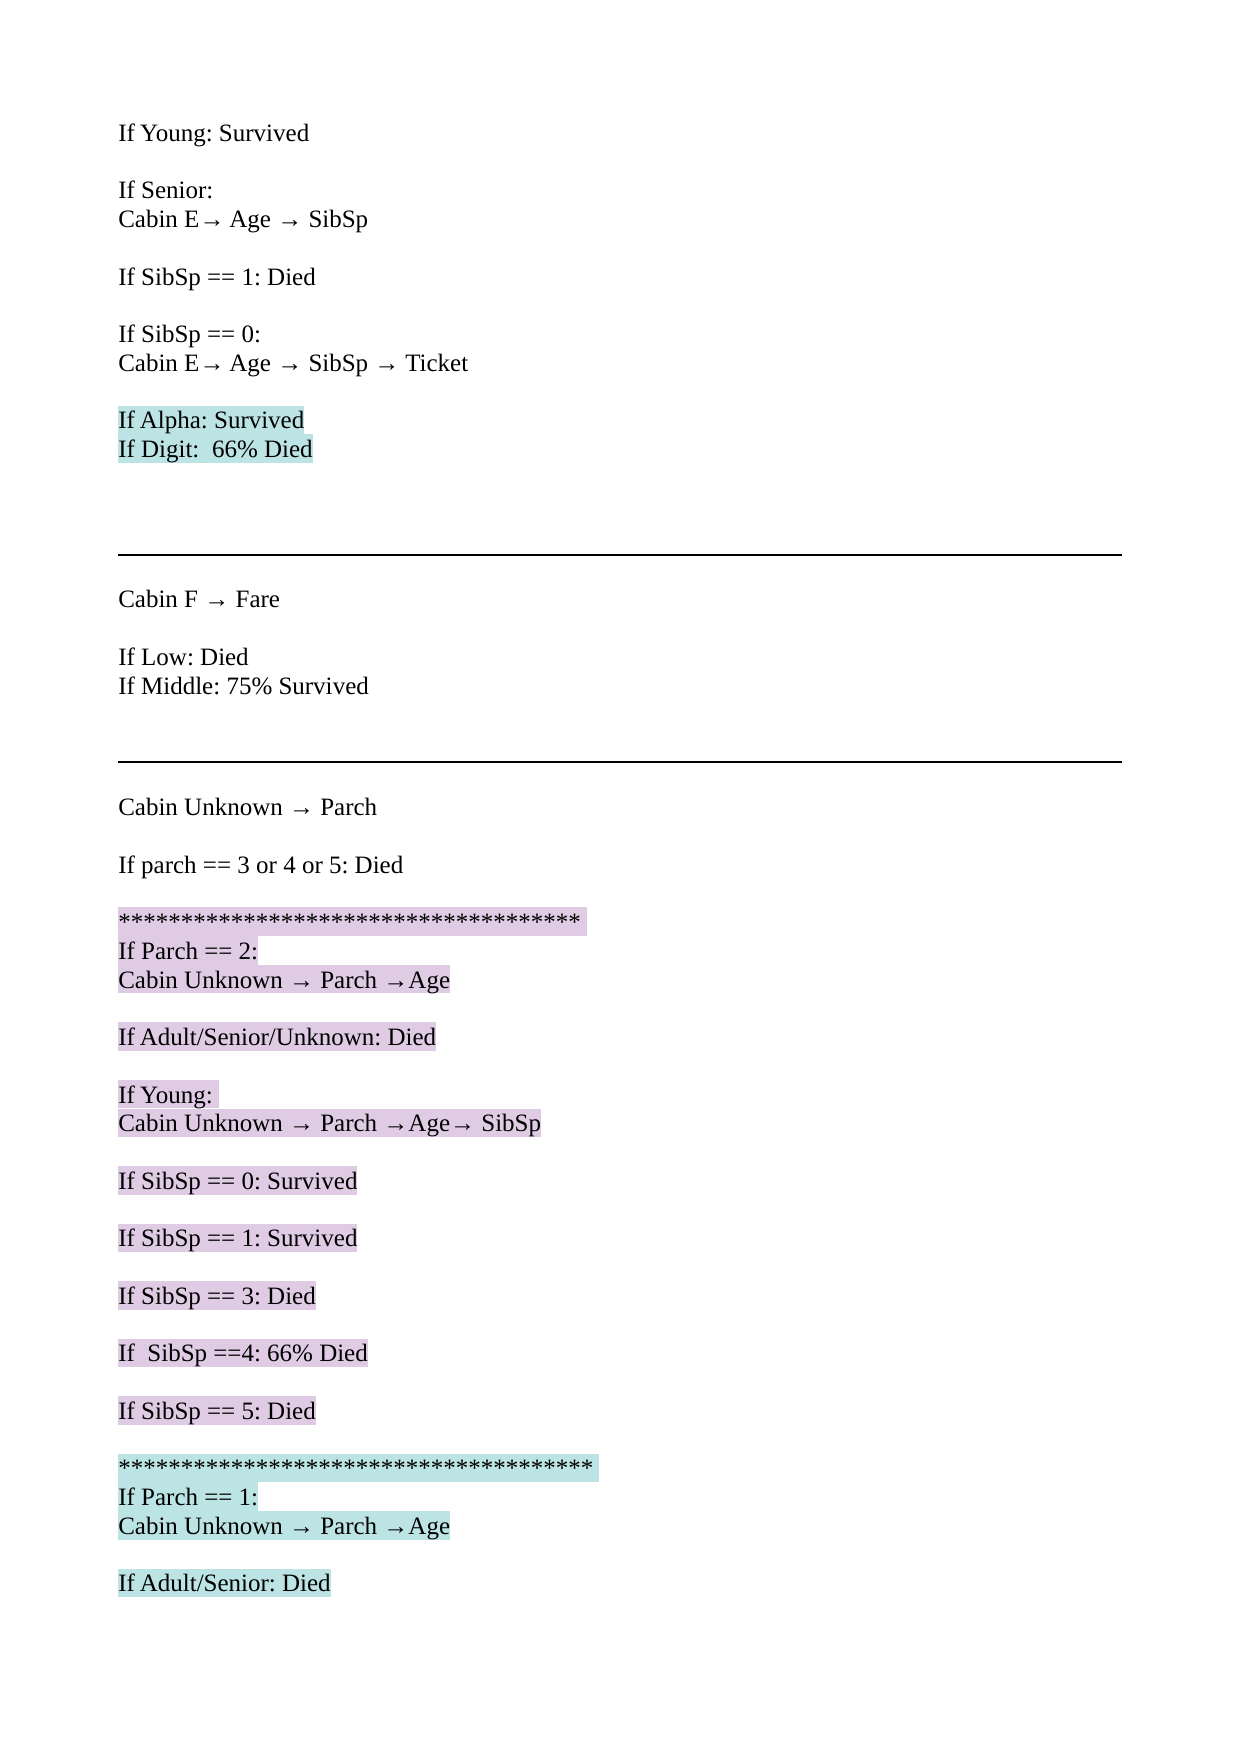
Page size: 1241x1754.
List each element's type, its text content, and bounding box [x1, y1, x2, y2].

text If Low: Died [118, 642, 1122, 671]
text If SibSp == 0: [118, 319, 1122, 348]
text If SibSp == 5: Died [118, 1396, 1122, 1425]
text If parch == 3 or 4 or 5: Died [118, 850, 1122, 878]
text If Parch == 2: [118, 936, 1122, 965]
text If Adult/Senior/Unknown: Died [118, 1022, 1122, 1051]
text If SibSp == 3: Died [118, 1281, 1122, 1310]
text If SibSp == 0: Survived [118, 1166, 1122, 1195]
text Cabin F → Fare [118, 584, 1122, 613]
text If Adult/Senior: Died [118, 1568, 1122, 1597]
text If Alpha: Survived [118, 406, 1122, 434]
text If Young: Survived [118, 118, 1122, 147]
text If Young: [118, 1080, 1122, 1108]
text If SibSp == 1: Survived [118, 1223, 1122, 1252]
text ************************************** [118, 1453, 1122, 1482]
text Cabin Unknown → Parch →Age [118, 1511, 1122, 1540]
text Cabin E→ Age → SibSp → Ticket [118, 348, 1122, 377]
text If Senior: [118, 176, 1122, 204]
text If SibSp ==4: 66% Died [118, 1338, 1122, 1367]
text Cabin Unknown → Parch [118, 792, 1122, 821]
text ************************************* [118, 907, 1122, 936]
text If Middle: 75% Survived [118, 671, 1122, 699]
text If SibSp == 1: Died [118, 262, 1122, 291]
text If Digit: 66% Died [118, 434, 1122, 463]
text Cabin Unknown → Parch →Age→ SibSp [118, 1108, 1122, 1137]
text Cabin E→ Age → SibSp [118, 204, 1122, 233]
text Cabin Unknown → Parch →Age [118, 965, 1122, 993]
text If Parch == 1: [118, 1482, 1122, 1511]
